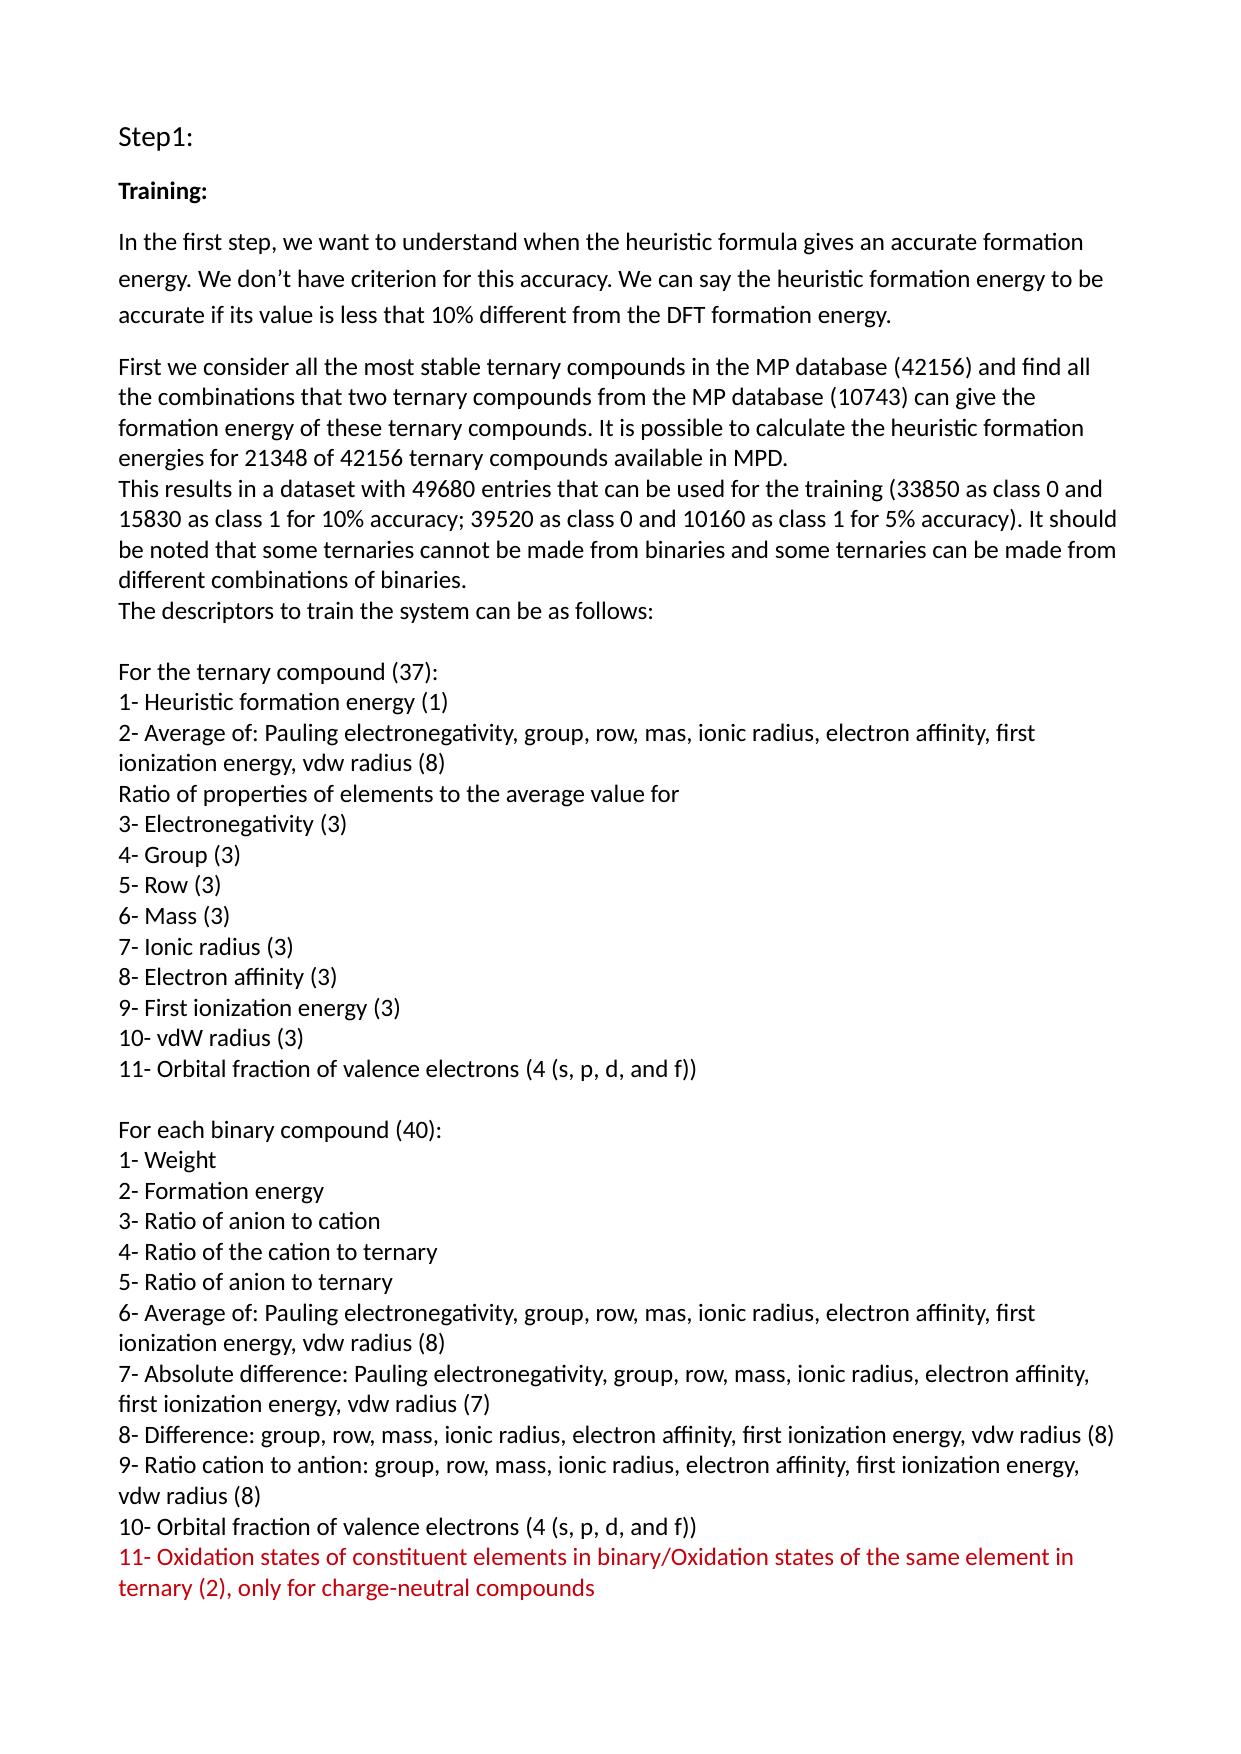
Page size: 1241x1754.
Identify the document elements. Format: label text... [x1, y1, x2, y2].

text 7- Absolute difference: Pauling electronegativity, group, row, mass, ionic radius, electron affinity, first ionization energy, vdw radius (7) [118, 1358, 1122, 1419]
text 8- Electron affinity (3) [118, 961, 1122, 992]
text 4- Ratio of the cation to ternary [118, 1236, 1122, 1266]
text 2- Formation energy [118, 1175, 1122, 1205]
text 1- Weight [118, 1144, 1122, 1175]
text 3- Ratio of anion to cation [118, 1205, 1122, 1236]
text 2- Average of: Pauling electronegativity, group, row, mas, ionic radius, electron affinity, first ionization energy, vdw radius (8) [118, 717, 1122, 778]
text Training: [118, 175, 1122, 206]
text 11- Orbital fraction of valence electrons (4 (s, p, d, and f)) [118, 1053, 1122, 1083]
text Ratio of properties of elements to the average value for [118, 778, 1122, 809]
text For each binary compound (40): [118, 1114, 1122, 1144]
text 5- Ratio of anion to ternary [118, 1266, 1122, 1297]
text 10- Orbital fraction of valence electrons (4 (s, p, d, and f)) [118, 1511, 1122, 1541]
text 3- Electronegativity (3) [118, 809, 1122, 839]
text 5- Row (3) [118, 870, 1122, 900]
text 10- vdW radius (3) [118, 1022, 1122, 1053]
text 6- Average of: Pauling electronegativity, group, row, mas, ionic radius, electron affinity, first ionization energy, vdw radius (8) [118, 1297, 1122, 1358]
text In the first step, we want to understand when the heuristic formula gives an accurate formation energy. We don’t have criterion for this accuracy. We can say the heuristic formation energy to be accurate if its value is less that 10% different from the DFT formation energy. [118, 227, 1122, 330]
text 6- Mass (3) [118, 900, 1122, 931]
text This results in a dataset with 49680 entries that can be used for the training (33850 as class 0 and 15830 as class 1 for 10% accuracy; 39520 as class 0 and 10160 as class 1 for 5% accuracy). It should be noted that some ternaries cannot be made from binaries and some ternaries can be made from different combinations of binaries. [118, 473, 1122, 595]
text 9- Ratio cation to antion: group, row, mass, ionic radius, electron affinity, first ionization energy, vdw radius (8) [118, 1449, 1122, 1511]
text 11- Oxidation states of constituent elements in binary/Oxidation states of the same element in ternary (2), only for charge-neutral compounds [118, 1541, 1122, 1602]
text 8- Difference: group, row, mass, ionic radius, electron affinity, first ionization energy, vdw radius (8) [118, 1419, 1122, 1449]
text 7- Ionic radius (3) [118, 931, 1122, 961]
text 4- Group (3) [118, 839, 1122, 870]
text 1- Heuristic formation energy (1) [118, 687, 1122, 717]
text 9- First ionization energy (3) [118, 992, 1122, 1022]
text The descriptors to train the system can be as follows: [118, 595, 1122, 626]
text First we consider all the most stable ternary compounds in the MP database (42156) and find all the combinations that two ternary compounds from the MP database (10743) can give the formation energy of these ternary compounds. It is possible to calculate the heuristic formation energies for 21348 of 42156 ternary compounds available in MPD. [118, 351, 1122, 473]
text For the ternary compound (37): [118, 656, 1122, 687]
text Step1: [118, 118, 1122, 154]
